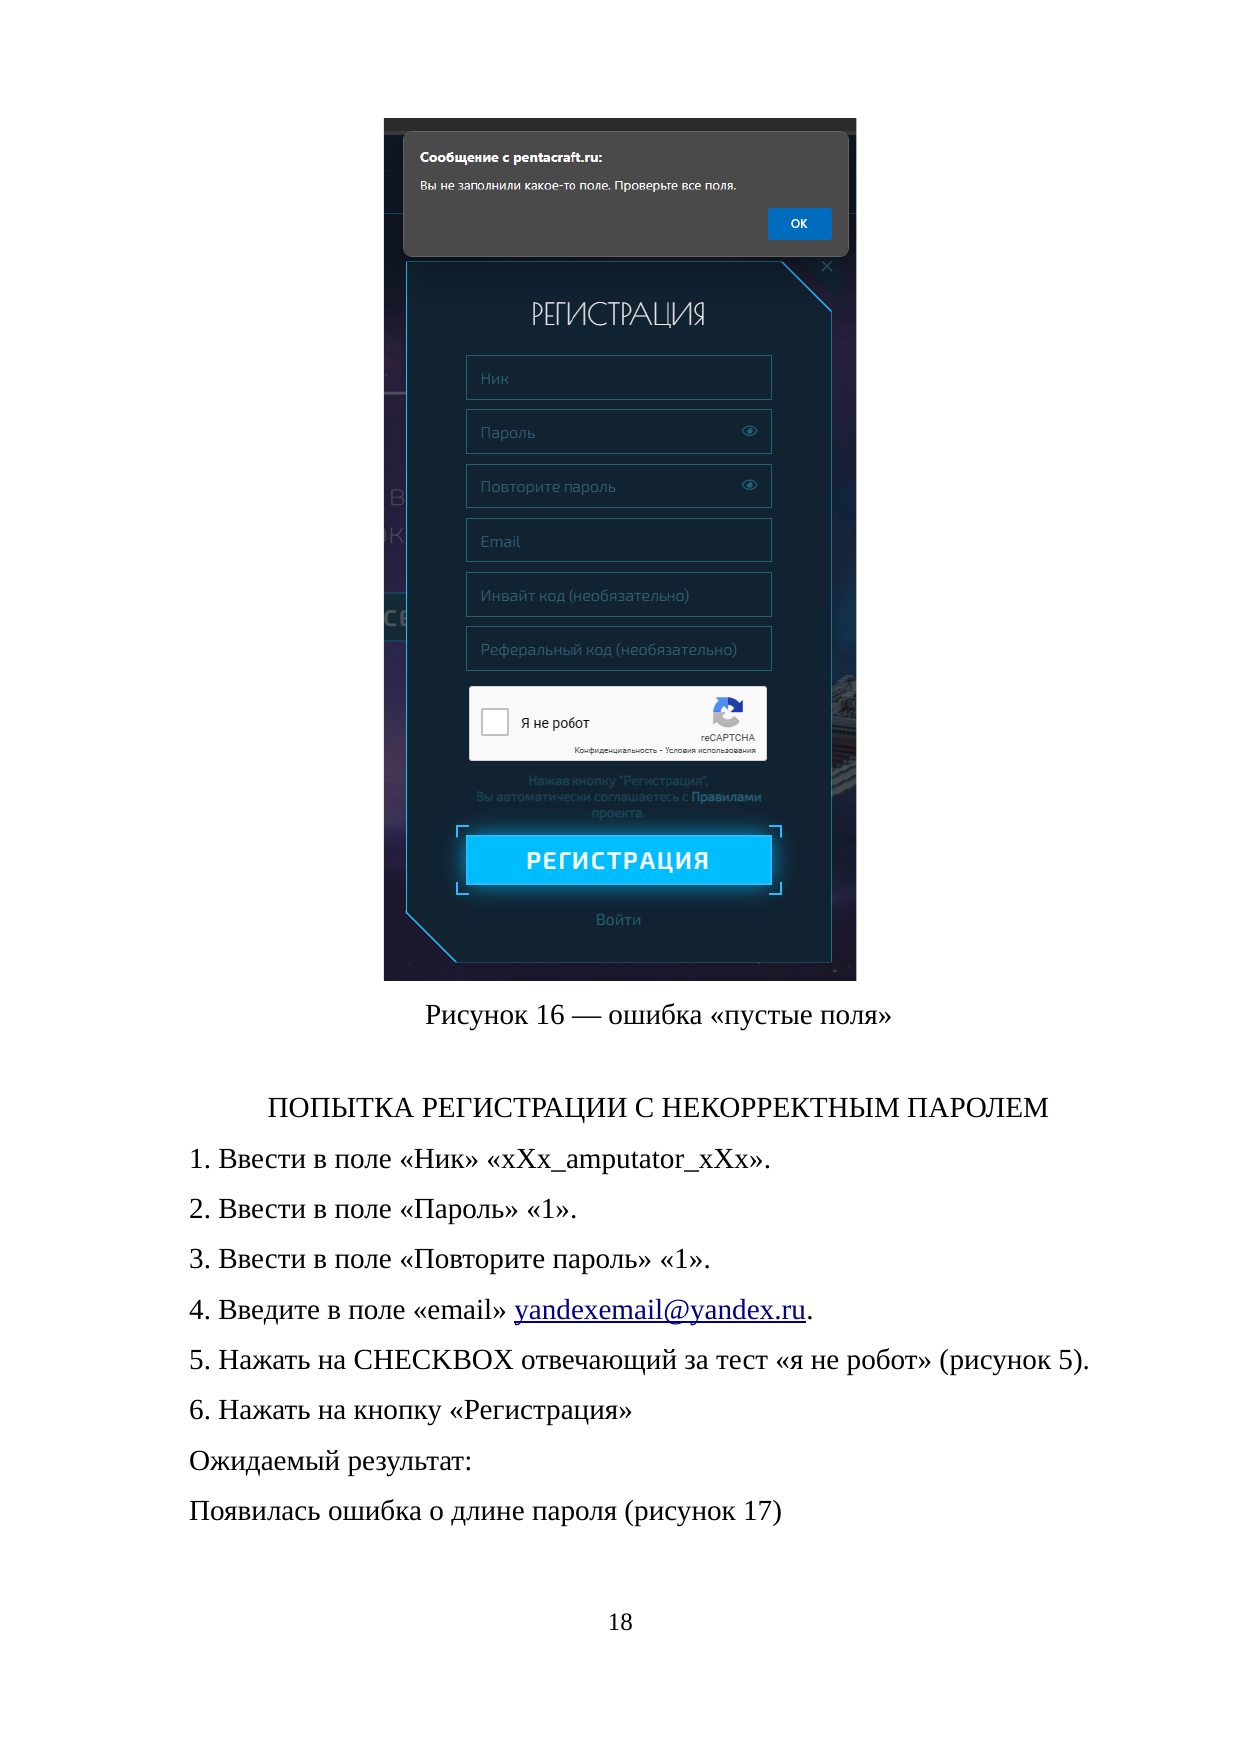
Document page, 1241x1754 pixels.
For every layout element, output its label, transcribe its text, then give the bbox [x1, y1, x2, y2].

list Появилась ошибка о длине пароля (рисунок 17) [118, 1493, 1122, 1527]
list 1. Ввести в поле «Ник» «xXx_amputator_xXx». [118, 1141, 1122, 1174]
list 2. Ввести в поле «Пароль» «1». [118, 1191, 1122, 1225]
list Ожидаемый результат: [118, 1443, 1122, 1476]
picture [383, 118, 857, 981]
list 4. Введите в поле «email» yandexemail@yandex.ru. [118, 1292, 1122, 1325]
list Рисунок 16 — ошибка «пустые поля» [118, 118, 1122, 1031]
list 3. Ввести в поле «Повторите пароль» «1». [118, 1241, 1122, 1275]
list ПОПЫТКА РЕГИСТРАЦИИ С НЕКОРРЕКТНЫМ ПАРОЛЕМ [118, 1091, 1122, 1124]
list 5. Нажать на CHECKBOX отвечающий за тест «я не робот» (рисунок 5). [118, 1342, 1122, 1376]
list 6. Нажать на кнопку «Регистрация» [118, 1392, 1122, 1426]
